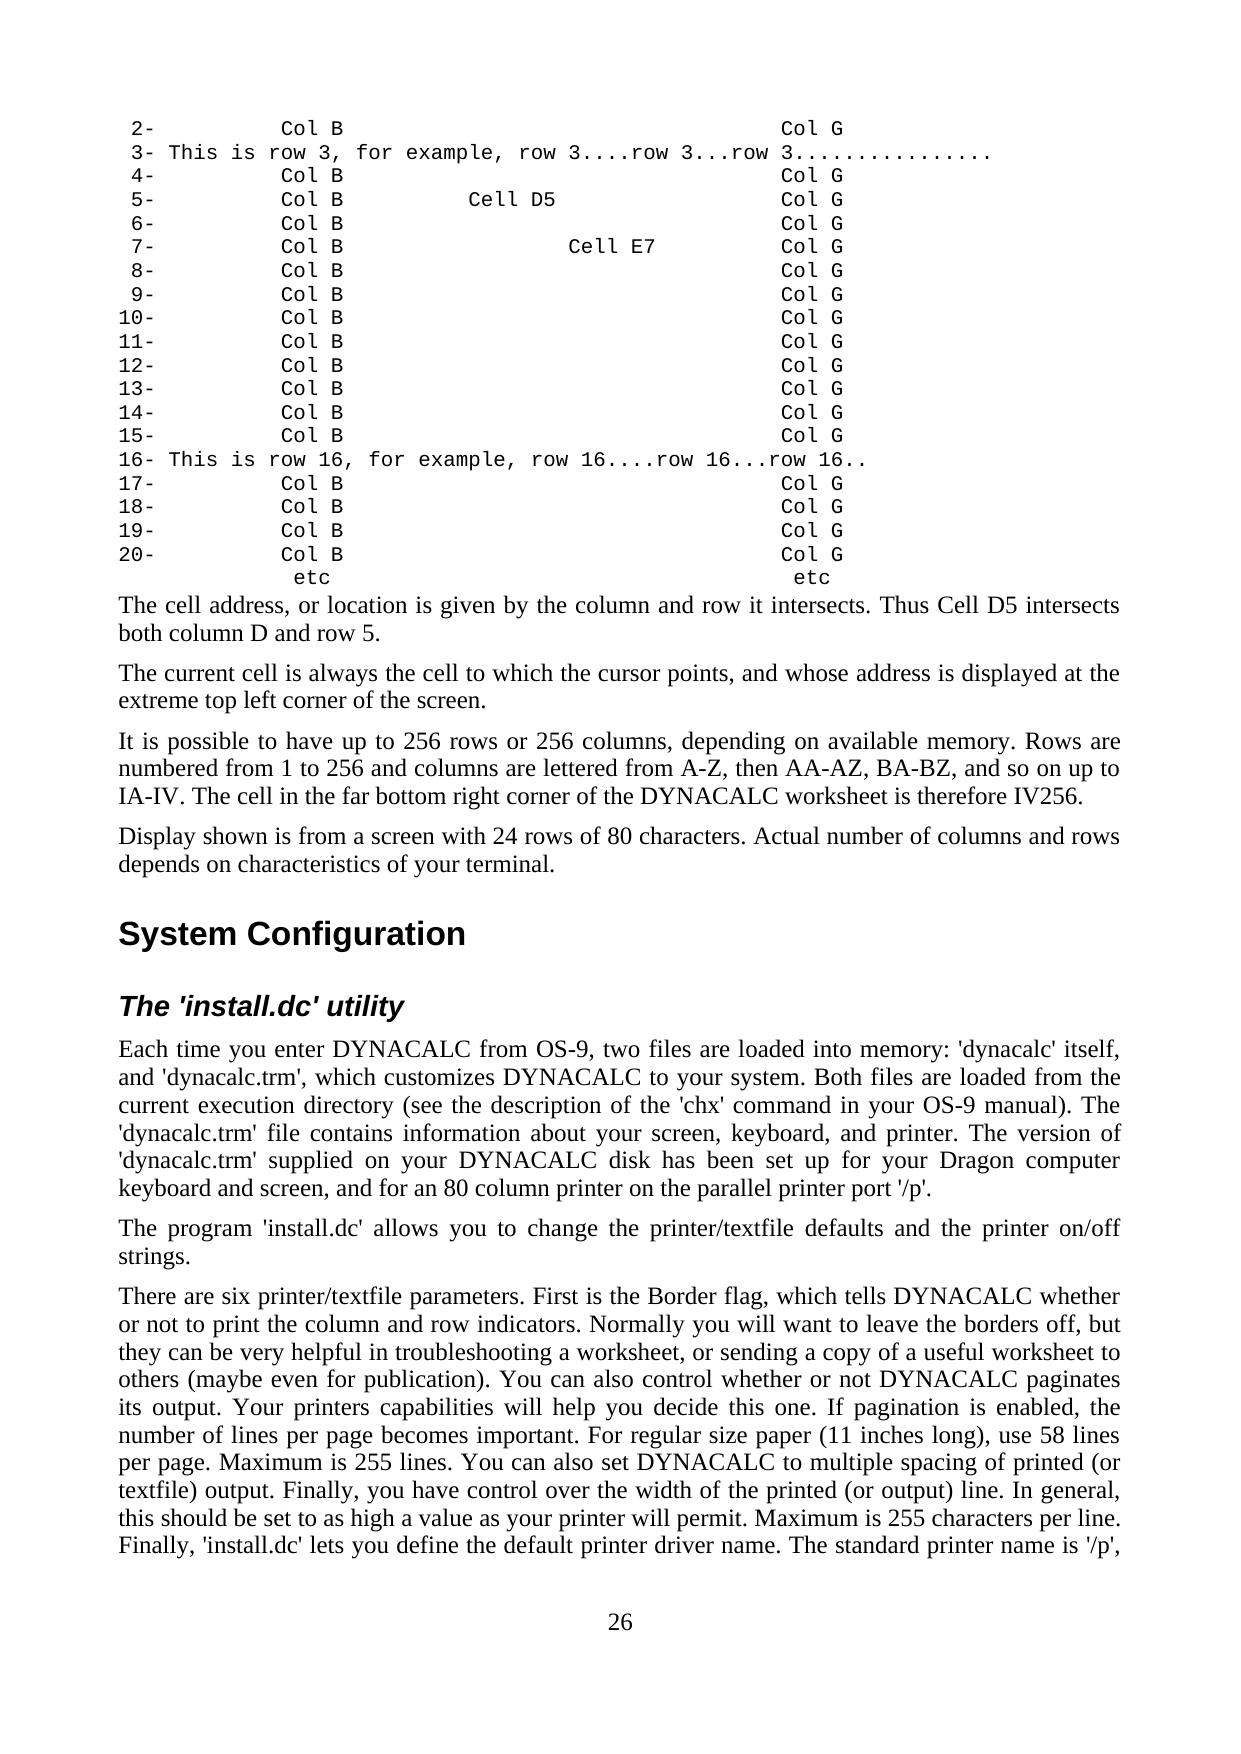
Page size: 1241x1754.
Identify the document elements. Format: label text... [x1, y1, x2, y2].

text 6- Col B Col G [118, 213, 1122, 236]
subtitle The 'install.dc' utility [118, 990, 1122, 1023]
text 17- Col B Col G [118, 473, 1122, 496]
text 8- Col B Col G [118, 260, 1122, 284]
text 12- Col B Col G [118, 354, 1122, 378]
text 11- Col B Col G [118, 331, 1122, 354]
text 18- Col B Col G [118, 496, 1122, 520]
text 15- Col B Col G [118, 426, 1122, 449]
text There are six printer/textfile parameters. First is the Border flag, which tells DYNACALC whether or not to print the column and row indicators. Normally you will want to leave the borders off, but they can be very helpful in troubleshooting a worksheet, or sending a copy of a useful worksheet to others (maybe even for publication). You can also control whether or not DYNACALC paginates its output. Your printers capabilities will help you decide this one. If pagination is enabled, the number of lines per page becomes important. For regular size paper (11 inches long), use 58 lines per page. Maximum is 255 lines. You can also set DYNACALC to multiple spacing of printed (or textfile) output. Finally, you have control over the width of the printed (or output) line. In general, this should be set to as high a value as your printer will permit. Maximum is 255 characters per line. Finally, 'install.dc' lets you define the default printer driver name. The standard printer name is '/p', [118, 1282, 1122, 1559]
subtitle System Configuration [118, 915, 1122, 953]
text 19- Col B Col G [118, 520, 1122, 544]
text 4- Col B Col G [118, 165, 1122, 189]
text 10- Col B Col G [118, 307, 1122, 331]
text Display shown is from a screen with 24 rows of 80 characters. Actual number of columns and rows depends on characteristics of your terminal. [118, 822, 1122, 878]
text The program 'install.dc' allows you to change the printer/textfile defaults and the printer on/off strings. [118, 1214, 1122, 1270]
text 9- Col B Col G [118, 284, 1122, 307]
text It is possible to have up to 256 rows or 256 columns, depending on available memory. Rows are numbered from 1 to 256 and columns are lettered from A-Z, then AA-AZ, BA-BZ, and so on up to IA-IV. The cell in the far bottom right corner of the DYNACALC worksheet is therefore IV256. [118, 727, 1122, 810]
text 20- Col B Col G [118, 544, 1122, 567]
text 7- Col B Cell E7 Col G [118, 236, 1122, 260]
text 14- Col B Col G [118, 402, 1122, 426]
text 16- This is row 16, for example, row 16....row 16...row 16.. [118, 449, 1122, 473]
text 2- Col B Col G [118, 118, 1122, 142]
text Each time you enter DYNACALC from OS-9, two files are loaded into memory: 'dynacalc' itself, and 'dynacalc.trm', which customizes DYNACALC to your system. Both files are loaded from the current execution directory (see the description of the 'chx' command in your OS-9 manual). The 'dynacalc.trm' file contains information about your screen, keyboard, and printer. The version of 'dynacalc.trm' supplied on your DYNACALC disk has been set up for your Dragon computer keyboard and screen, and for an 80 column printer on the parallel printer port '/p'. [118, 1036, 1122, 1202]
text 3- This is row 3, for example, row 3....row 3...row 3................ [118, 142, 1122, 165]
text The current cell is always the cell to which the cursor points, and whose address is displayed at the extreme top left corner of the screen. [118, 659, 1122, 714]
text 5- Col B Cell D5 Col G [118, 189, 1122, 213]
text The cell address, or location is given by the column and row it intersects. Thus Cell D5 intersects both column D and row 5. [118, 591, 1122, 646]
text 13- Col B Col G [118, 378, 1122, 402]
text etc etc [118, 567, 1122, 591]
